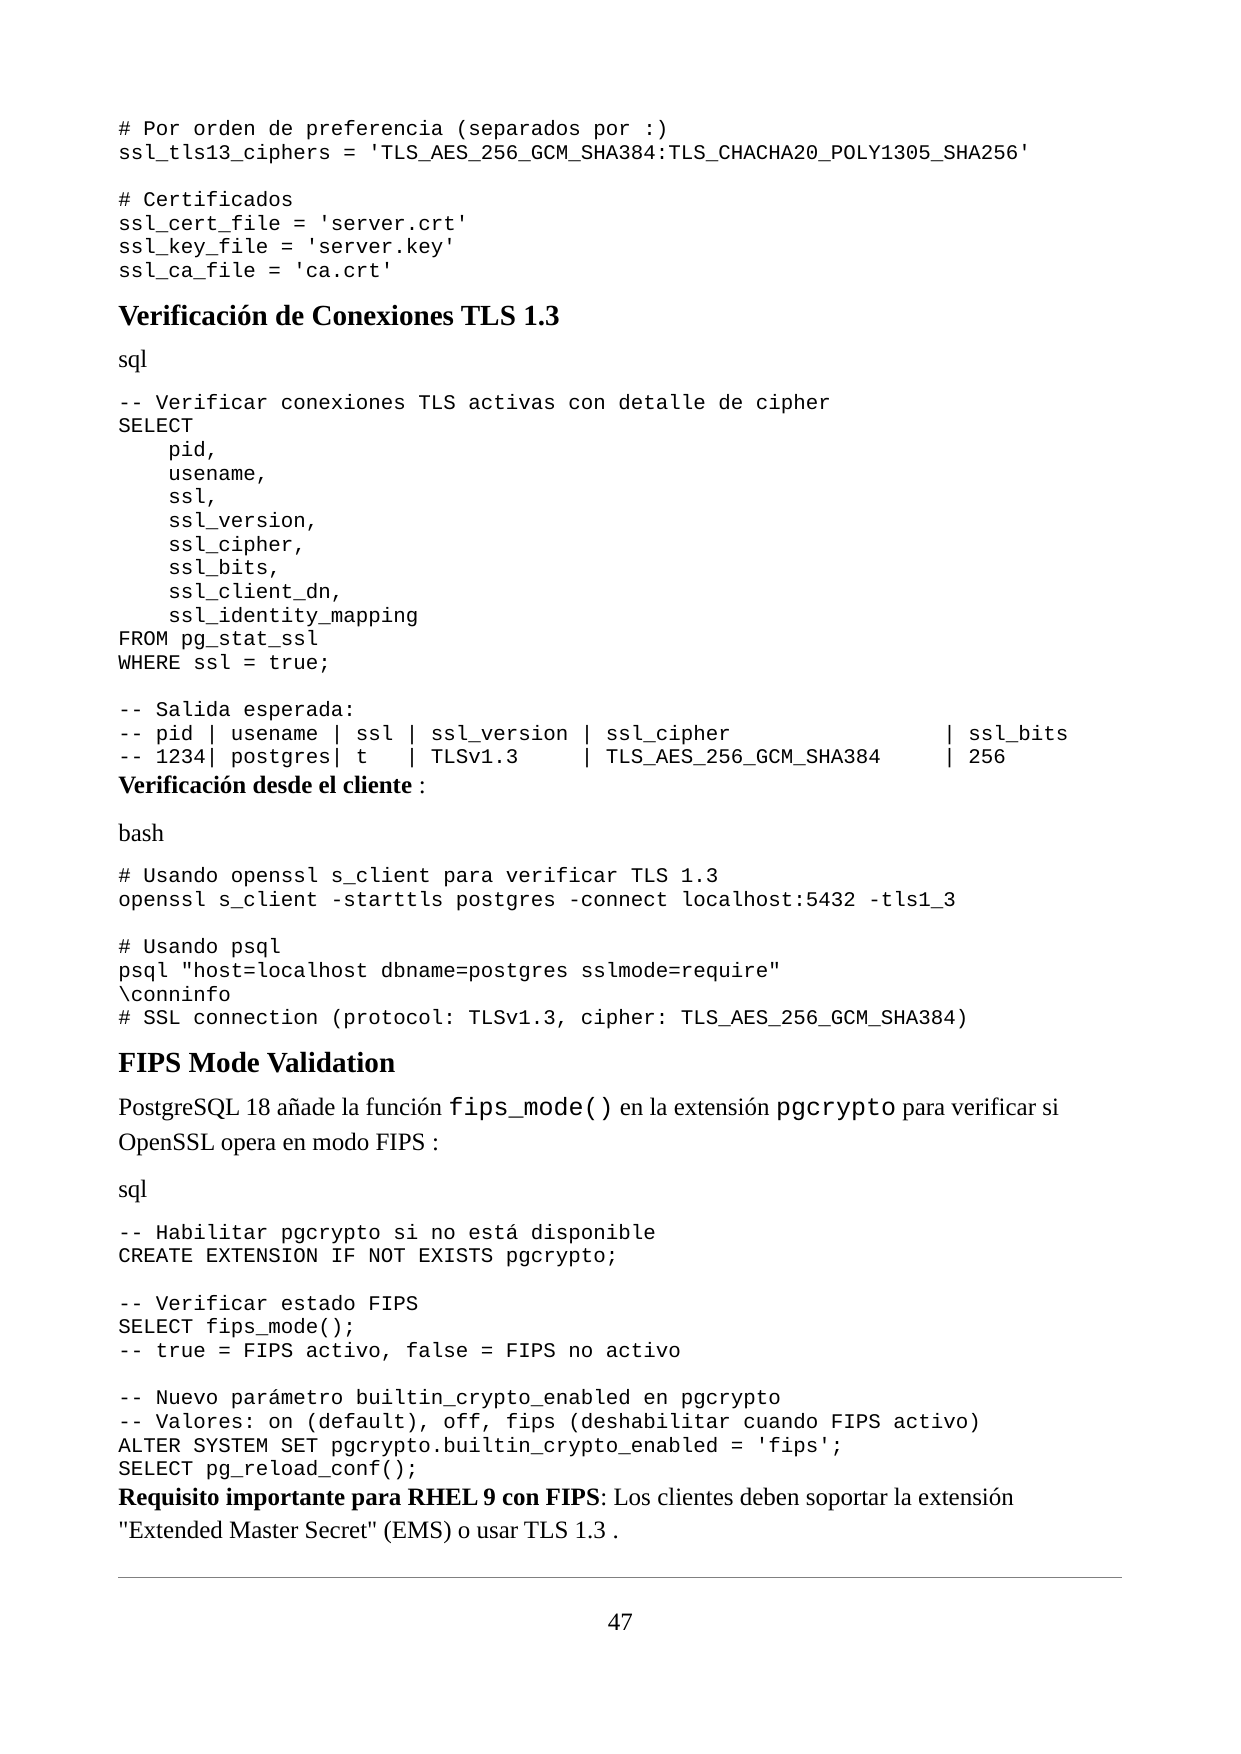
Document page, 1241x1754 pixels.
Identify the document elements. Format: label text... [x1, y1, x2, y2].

text # SSL connection (protocol: TLSv1.3, cipher: TLS_AES_256_GCM_SHA384) [118, 1007, 1122, 1031]
text -- 1234| postgres| t | TLSv1.3 | TLS_AES_256_GCM_SHA384 | 256 [118, 747, 1122, 770]
text Requisito importante para RHEL 9 con FIPS: Los clientes deben soportar la extensión "Extended Master Secret" (EMS) o usar TLS 1.3 . [118, 1482, 1122, 1544]
text WHERE ssl = true; [118, 652, 1122, 676]
text bash [118, 818, 1122, 847]
text -- Habilitar pgcrypto si no está disponible [118, 1222, 1122, 1246]
text ssl_ca_file = 'ca.crt' [118, 260, 1122, 284]
text pid, [118, 439, 1122, 463]
text -- Valores: on (default), off, fips (deshabilitar cuando FIPS activo) [118, 1411, 1122, 1435]
text ssl_version, [118, 510, 1122, 534]
text Verificación desde el cliente : [118, 770, 1122, 799]
text -- Verificar estado FIPS [118, 1293, 1122, 1316]
subtitle FIPS Mode Validation [118, 1046, 1122, 1079]
text sql [118, 1174, 1122, 1203]
text ssl_cipher, [118, 534, 1122, 557]
text -- Verificar conexiones TLS activas con detalle de cipher [118, 392, 1122, 416]
text FROM pg_stat_ssl [118, 628, 1122, 652]
text -- pid | usename | ssl | ssl_version | ssl_cipher | ssl_bits [118, 723, 1122, 747]
text # Usando openssl s_client para verificar TLS 1.3 [118, 865, 1122, 889]
text ssl_identity_mapping [118, 605, 1122, 628]
text ALTER SYSTEM SET pgcrypto.builtin_crypto_enabled = 'fips'; [118, 1435, 1122, 1458]
text SELECT pg_reload_conf(); [118, 1458, 1122, 1482]
text -- true = FIPS activo, false = FIPS no activo [118, 1340, 1122, 1364]
text ssl_client_dn, [118, 581, 1122, 605]
text # Por orden de preferencia (separados por :) [118, 118, 1122, 142]
text sql [118, 344, 1122, 373]
text -- Nuevo parámetro builtin_crypto_enabled en pgcrypto [118, 1387, 1122, 1411]
text SELECT [118, 416, 1122, 439]
text # Certificados [118, 189, 1122, 213]
text psql "host=localhost dbname=postgres sslmode=require" [118, 960, 1122, 984]
text ssl_tls13_ciphers = 'TLS_AES_256_GCM_SHA384:TLS_CHACHA20_POLY1305_SHA256' [118, 142, 1122, 165]
text \conninfo [118, 984, 1122, 1007]
text -- Salida esperada: [118, 699, 1122, 723]
text ssl, [118, 486, 1122, 510]
text SELECT fips_mode(); [118, 1316, 1122, 1340]
text openssl s_client -starttls postgres -connect localhost:5432 -tls1_3 [118, 889, 1122, 913]
text ssl_key_file = 'server.key' [118, 236, 1122, 260]
text usename, [118, 463, 1122, 486]
text PostgreSQL 18 añade la función fips_mode() en la extensión pgcrypto para verificar si OpenSSL opera en modo FIPS : [118, 1092, 1122, 1155]
text ssl_bits, [118, 557, 1122, 581]
subtitle Verificación de Conexiones TLS 1.3 [118, 298, 1122, 332]
text CREATE EXTENSION IF NOT EXISTS pgcrypto; [118, 1246, 1122, 1269]
text ssl_cert_file = 'server.crt' [118, 213, 1122, 236]
text # Usando psql [118, 936, 1122, 960]
